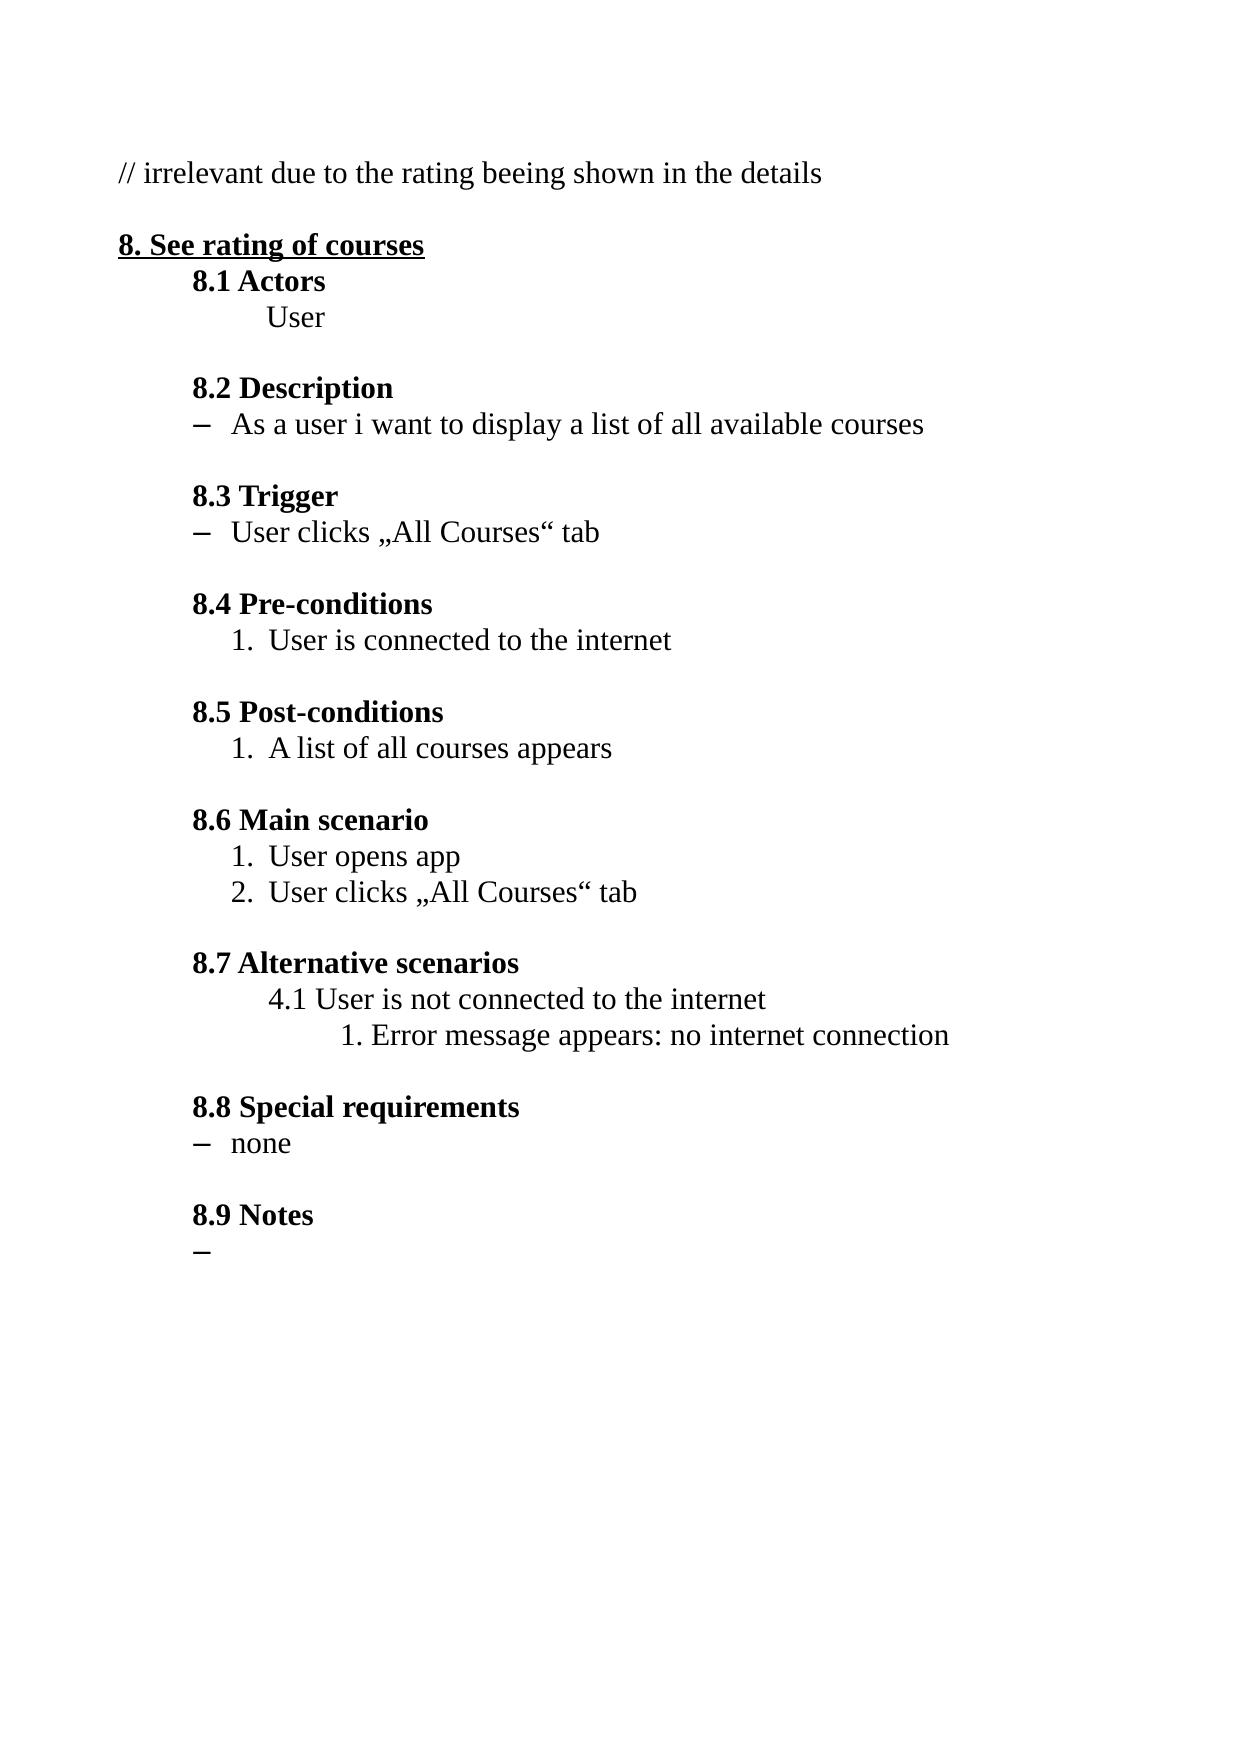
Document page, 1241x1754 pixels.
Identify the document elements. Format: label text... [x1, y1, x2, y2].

list 4.1 User is not connected to the internet [231, 981, 1122, 1017]
text 8.2 Description [118, 370, 1122, 406]
text 8. See rating of courses [118, 226, 1122, 262]
list User opens app [231, 837, 1122, 873]
text 8.3 Trigger [118, 477, 1122, 513]
list A list of all courses appears [231, 729, 1122, 765]
text // irrelevant due to the rating beeing shown in the details [118, 154, 1122, 190]
text 1. Error message appears: no internet connection [118, 1017, 1122, 1052]
text 8.4 Pre-conditions [118, 585, 1122, 621]
text 8.9 Notes [118, 1196, 1122, 1232]
list User clicks „All Courses“ tab [193, 513, 1122, 549]
text 8.7 Alternative scenarios [118, 945, 1122, 981]
text 8.6 Main scenario [118, 801, 1122, 837]
list none [193, 1124, 1122, 1160]
text 8.8 Special requirements [118, 1088, 1122, 1124]
text 8.1 Actors [118, 262, 1122, 298]
list As a user i want to display a list of all available courses [193, 406, 1122, 442]
list User clicks „All Courses“ tab [231, 873, 1122, 909]
list User is connected to the internet [231, 621, 1122, 657]
text User [118, 298, 1122, 334]
text 8.5 Post-conditions [118, 693, 1122, 729]
